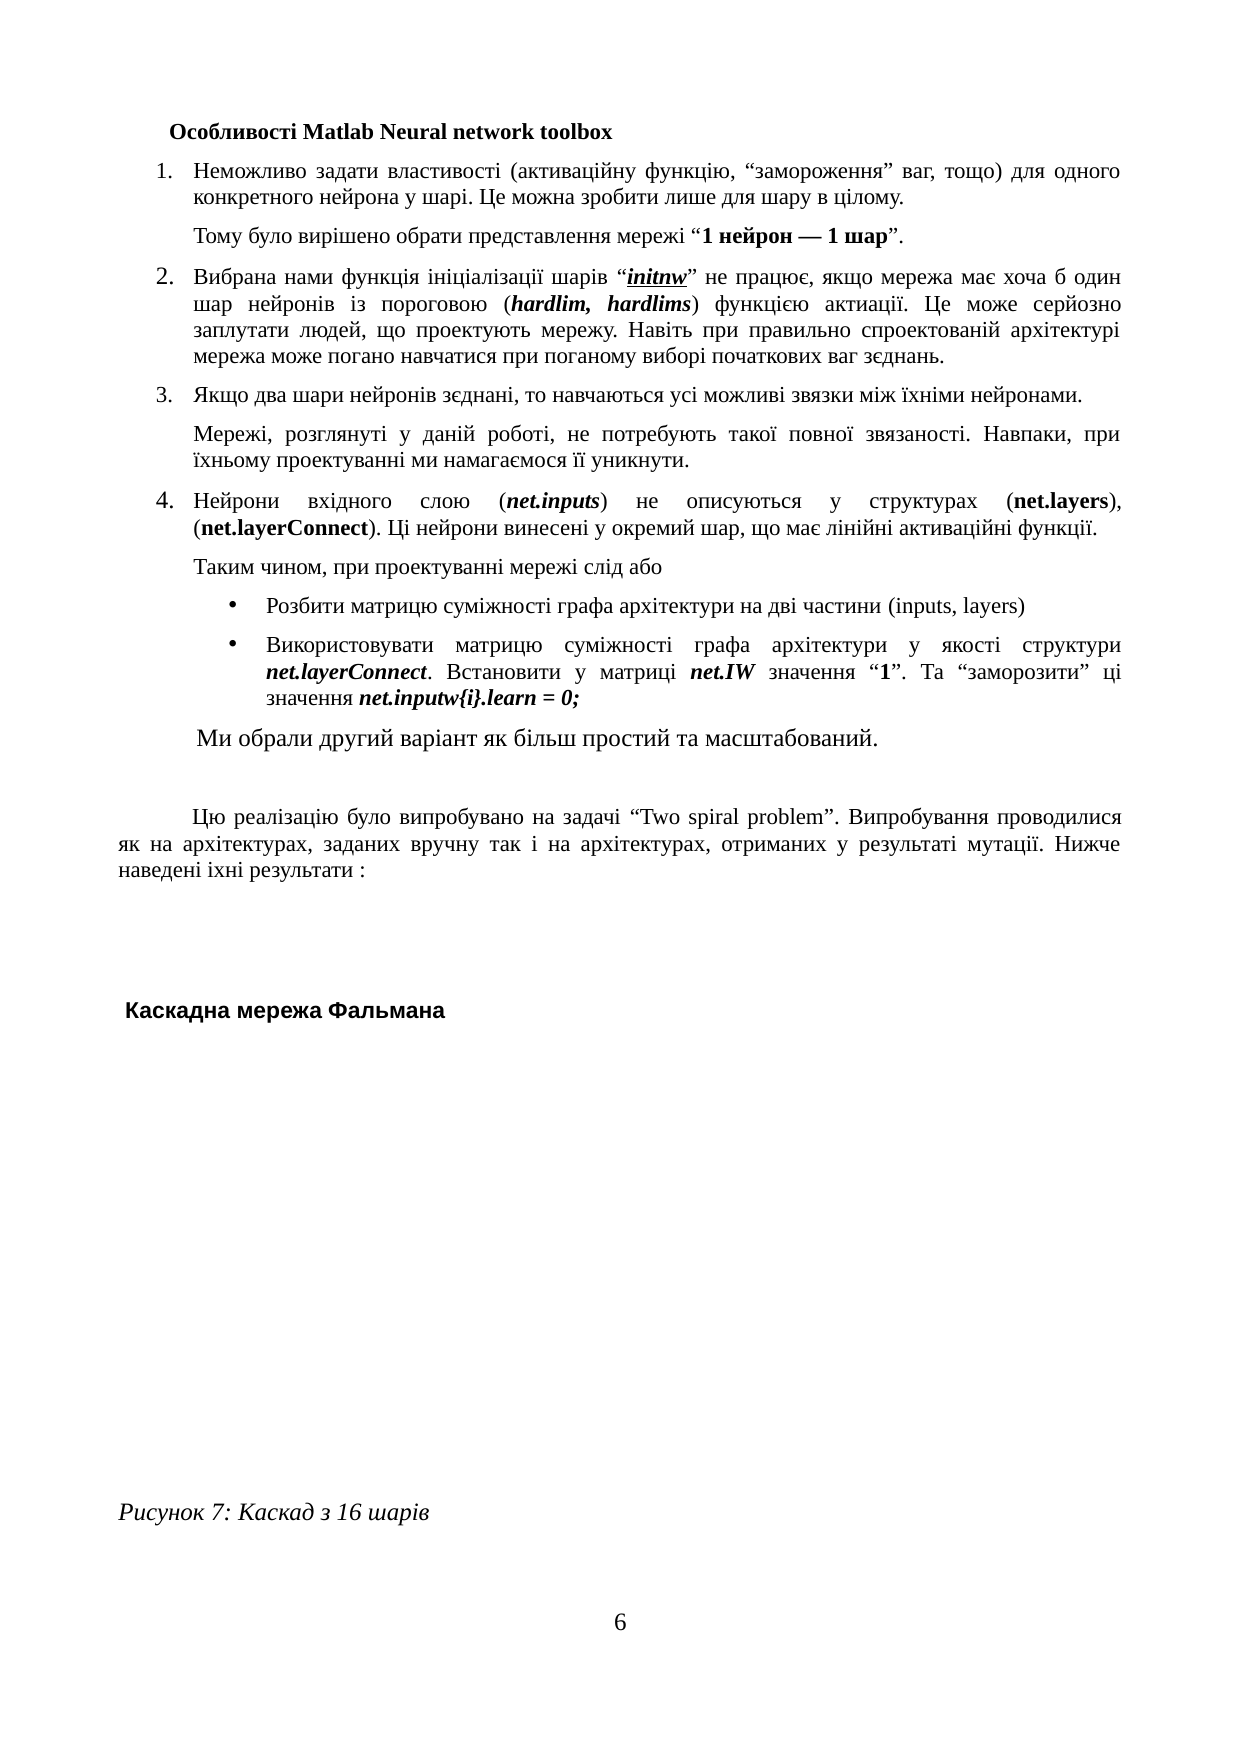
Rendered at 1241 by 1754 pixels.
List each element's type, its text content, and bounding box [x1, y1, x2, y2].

list Використовувати матрицю суміжності графа архітектури у якості структури net.layerConnect. Встановити у матриці net.IW значення “1”. Та “заморозити” ці значення net.inputw{i}.learn = 0; [228, 631, 1122, 711]
subtitle Каскадна мережа Фальмана [118, 997, 1122, 1024]
text Цю реалізацію було випробувано на задачі “Two spiral problem”. Випробування проводилися як на архітектурах, заданих вручну так і на архітектурах, отриманих у результаті мутації. Нижче наведені іхні результати : [118, 803, 1122, 882]
list Ми обрали другий варіант як більш простий та масштабований. [196, 723, 1122, 752]
list Якщо два шари нейронів зєднані, то навчаються усі можливі звязки між їхніми нейронами. [156, 381, 1122, 408]
text Рисунок 7: Каскад з 16 шарів [118, 1073, 722, 1526]
list Мережі, розглянуті у даній роботі, не потребують такої повної звязаності. Навпаки, при їхньому проектуванні ми намагаємося її уникнути. [156, 420, 1122, 473]
list Нейрони вхідного слою (net.inputs) не описуються у структурах (net.layers), (net.layerConnect). Ці нейрони винесені у окремий шар, що має лінійні активаційні функції. [156, 485, 1122, 541]
list Вибрана нами функція ініціалізації шарів “initnw” не працює, якщо мережа має хоча б один шар нейронів із пороговою (hardlim, hardlims) функцією актиації. Це може серйозно заплутати людей, що проектують мережу. Навіть при правильно спроектованій архітектурі мережа може погано навчатися при поганому виборі початкових ваг зєднань. [156, 261, 1122, 369]
list Тому було вирішено обрати представлення мережі “1 нейрон — 1 шар”. [156, 222, 1122, 248]
list Неможливо задати властивості (активаційну функцію, “замороження” ваг, тощо) для одного конкретного нейрона у шарі. Це можна зробити лише для шару в цілому. [156, 157, 1122, 210]
list Розбити матрицю суміжності графа архітектури на дві частини (inputs, layers) [228, 592, 1122, 619]
list Таким чином, при проектуванні мережі слід або [156, 553, 1122, 579]
text Особливості Matlab Neural network toolbox [118, 118, 1122, 144]
